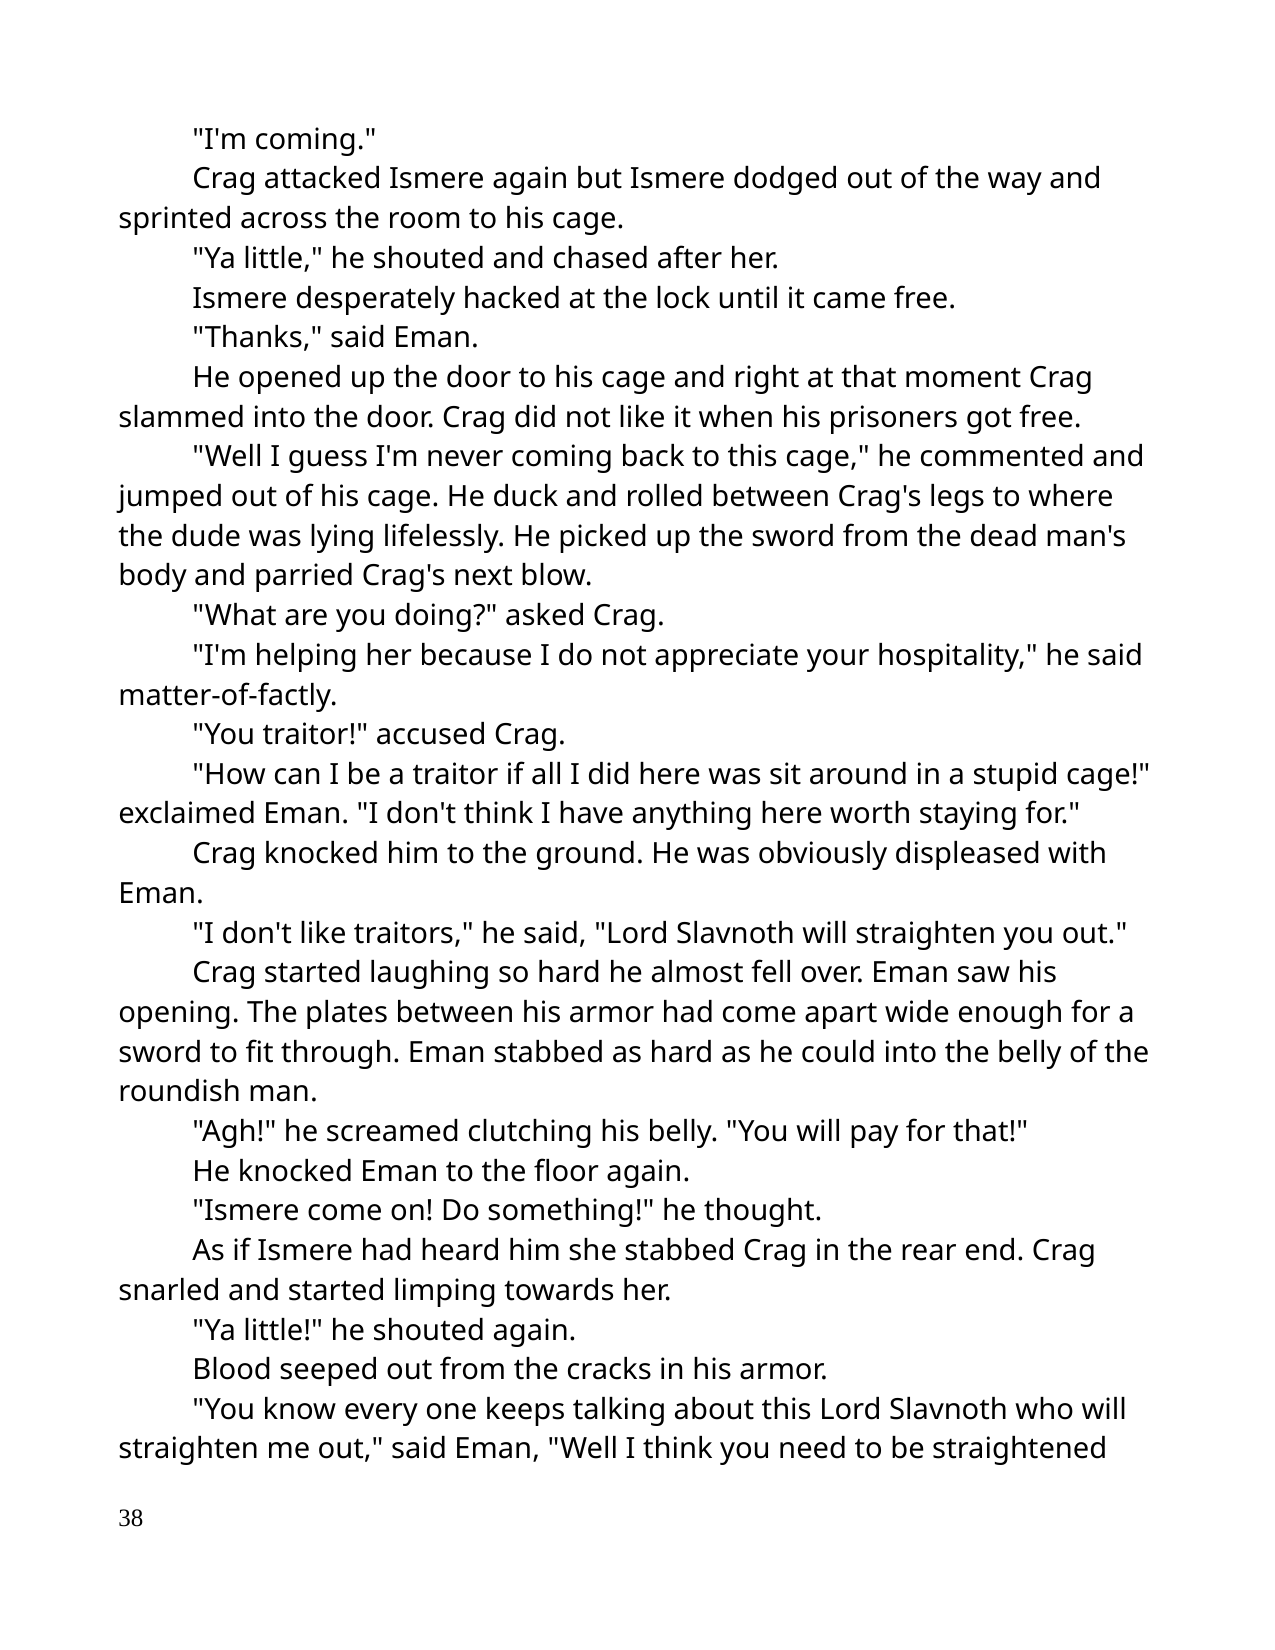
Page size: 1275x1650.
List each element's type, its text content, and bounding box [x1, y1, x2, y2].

text "I'm coming." Crag attacked Ismere again but Ismere dodged out of the way and sprinted across the room to his cage. "Ya little," he shouted and chased after her. Ismere desperately hacked at the lock until it came free. "Thanks," said Eman. He opened up the door to his cage and right at that moment Crag slammed into the door. Crag did not like it when his prisoners got free. "Well I guess I'm never coming back to this cage," he commented and jumped out of his cage. He duck and rolled between Crag's legs to where the dude was lying lifelessly. He picked up the sword from the dead man's body and parried Crag's next blow. "What are you doing?" asked Crag. "I'm helping her because I do not appreciate your hospitality," he said matter-of-factly. "You traitor!" accused Crag. "How can I be a traitor if all I did here was sit around in a stupid cage!" exclaimed Eman. "I don't think I have anything here worth staying for." Crag knocked him to the ground. He was obviously displeased with Eman. "I don't like traitors," he said, "Lord Slavnoth will straighten you out." Crag started laughing so hard he almost fell over. Eman saw his opening. The plates between his armor had come apart wide enough for a sword to fit through. Eman stabbed as hard as he could into the belly of the roundish man. "Agh!" he screamed clutching his belly. "You will pay for that!" He knocked Eman to the floor again. "Ismere come on! Do something!" he thought. As if Ismere had heard him she stabbed Crag in the rear end. Crag snarled and started limping towards her. "Ya little!" he shouted again. Blood seeped out from the cracks in his armor. "You know every one keeps talking about this Lord Slavnoth who will straighten me out," said Eman, "Well I think you need to be straightened [118, 118, 1157, 1467]
